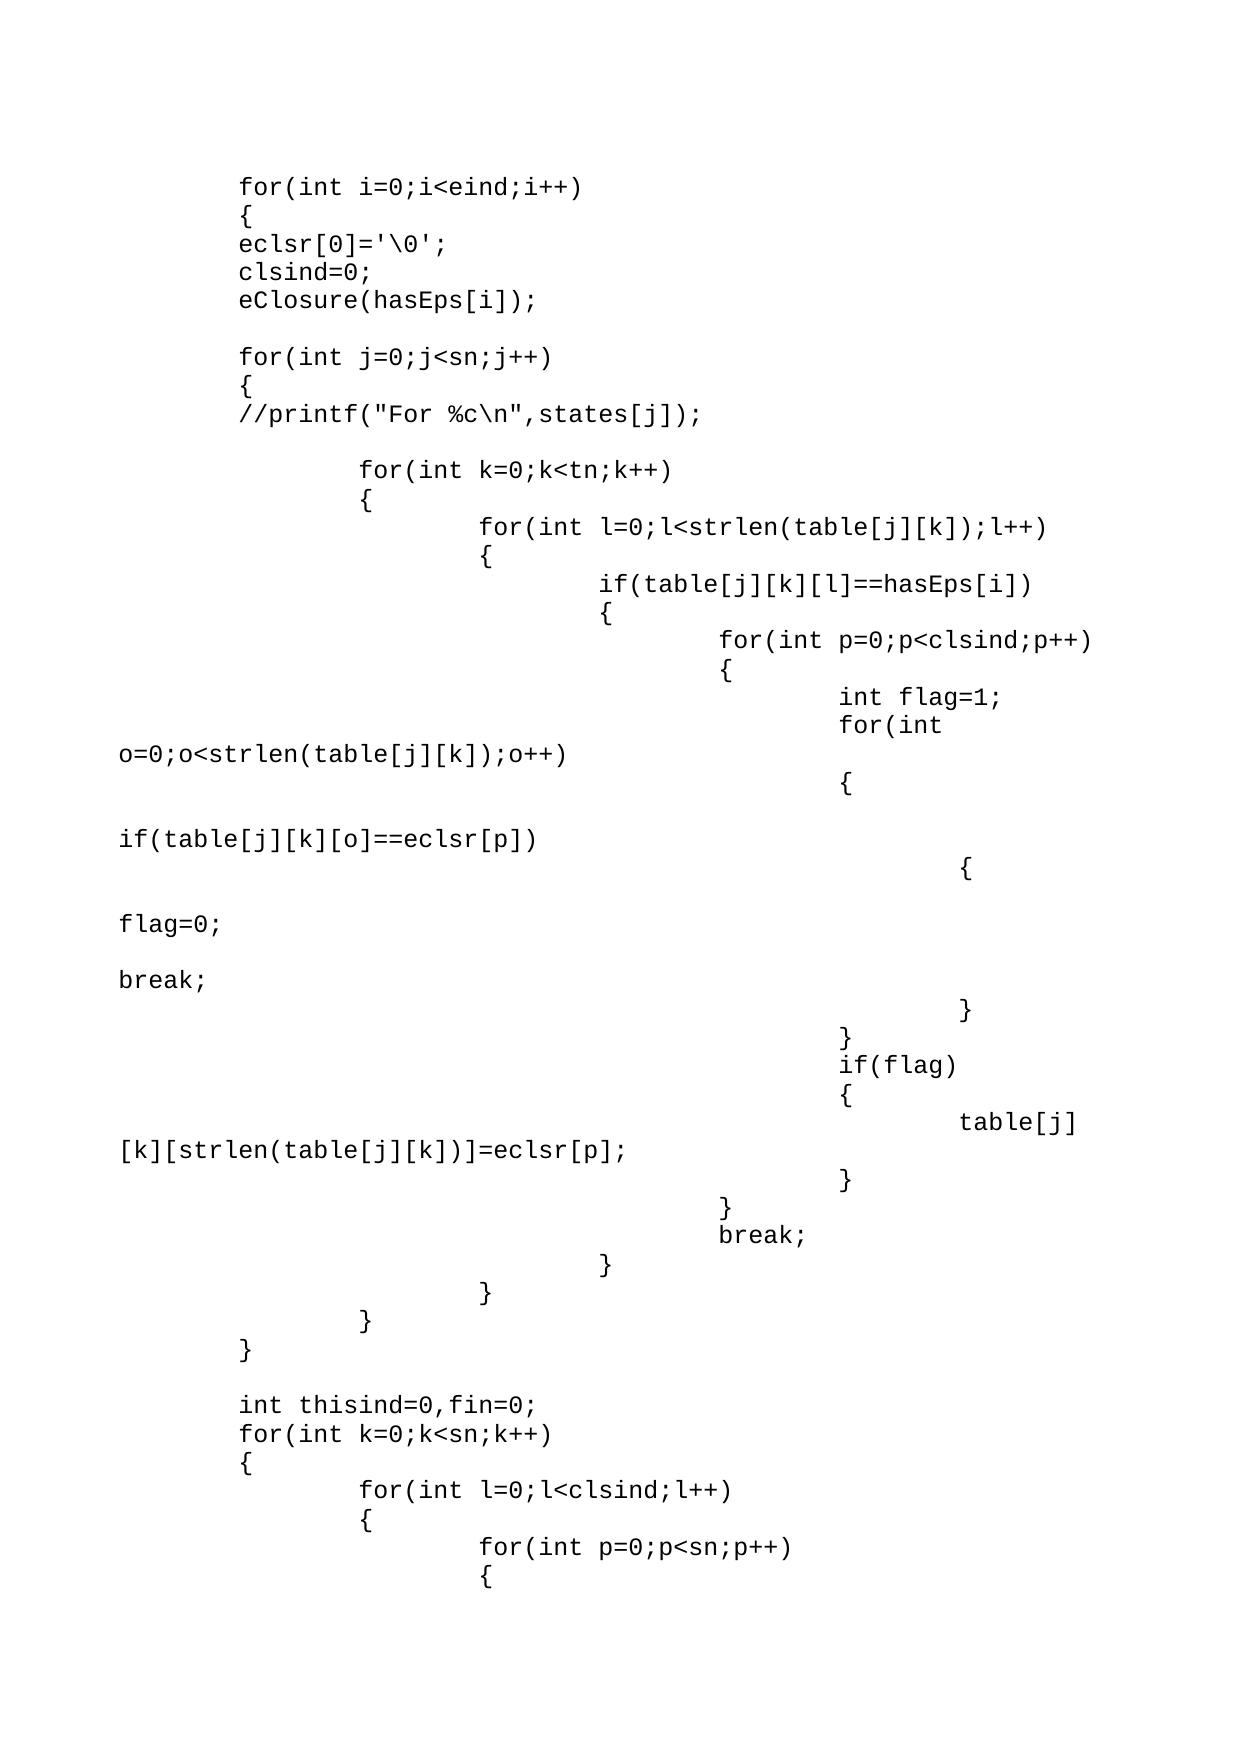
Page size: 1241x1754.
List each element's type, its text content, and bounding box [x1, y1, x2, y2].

text { [118, 855, 1122, 883]
text for(int l=0;l<strlen(table[j][k]);l++) [118, 515, 1122, 543]
text } [118, 1280, 1122, 1308]
text { [118, 1563, 1122, 1591]
text } [118, 1166, 1122, 1195]
text break; [118, 940, 1122, 996]
text int thisind=0,fin=0; [118, 1393, 1122, 1421]
text { [118, 373, 1122, 401]
text eClosure(hasEps[i]); [118, 288, 1122, 316]
text } [118, 1336, 1122, 1365]
text for(int p=0;p<clsind;p++) [118, 628, 1122, 656]
text for(int i=0;i<eind;i++) [118, 175, 1122, 203]
text if(table[j][k][l]==hasEps[i]) [118, 571, 1122, 600]
text for(int o=0;o<strlen(table[j][k]);o++) [118, 713, 1122, 770]
text { [118, 656, 1122, 685]
text { [118, 486, 1122, 515]
text { [118, 543, 1122, 571]
text { [118, 1506, 1122, 1535]
text table[j][k][strlen(table[j][k])]=eclsr[p]; [118, 1110, 1122, 1166]
text { [118, 1450, 1122, 1478]
text { [118, 203, 1122, 231]
text } [118, 1251, 1122, 1280]
text } [118, 996, 1122, 1025]
text } [118, 1308, 1122, 1336]
text //printf("For %c\n",states[j]); [118, 401, 1122, 430]
text break; [118, 1223, 1122, 1251]
text int flag=1; [118, 685, 1122, 713]
text { [118, 770, 1122, 798]
text for(int k=0;k<tn;k++) [118, 458, 1122, 486]
text { [118, 1081, 1122, 1110]
text eclsr[0]='\0'; [118, 231, 1122, 260]
text } [118, 1195, 1122, 1223]
text for(int p=0;p<sn;p++) [118, 1535, 1122, 1563]
text { [118, 600, 1122, 628]
text for(int l=0;l<clsind;l++) [118, 1478, 1122, 1506]
text if(table[j][k][o]==eclsr[p]) [118, 798, 1122, 855]
text clsind=0; [118, 260, 1122, 288]
text for(int j=0;j<sn;j++) [118, 345, 1122, 373]
text if(flag) [118, 1053, 1122, 1081]
text for(int k=0;k<sn;k++) [118, 1421, 1122, 1450]
text flag=0; [118, 883, 1122, 940]
text } [118, 1025, 1122, 1053]
